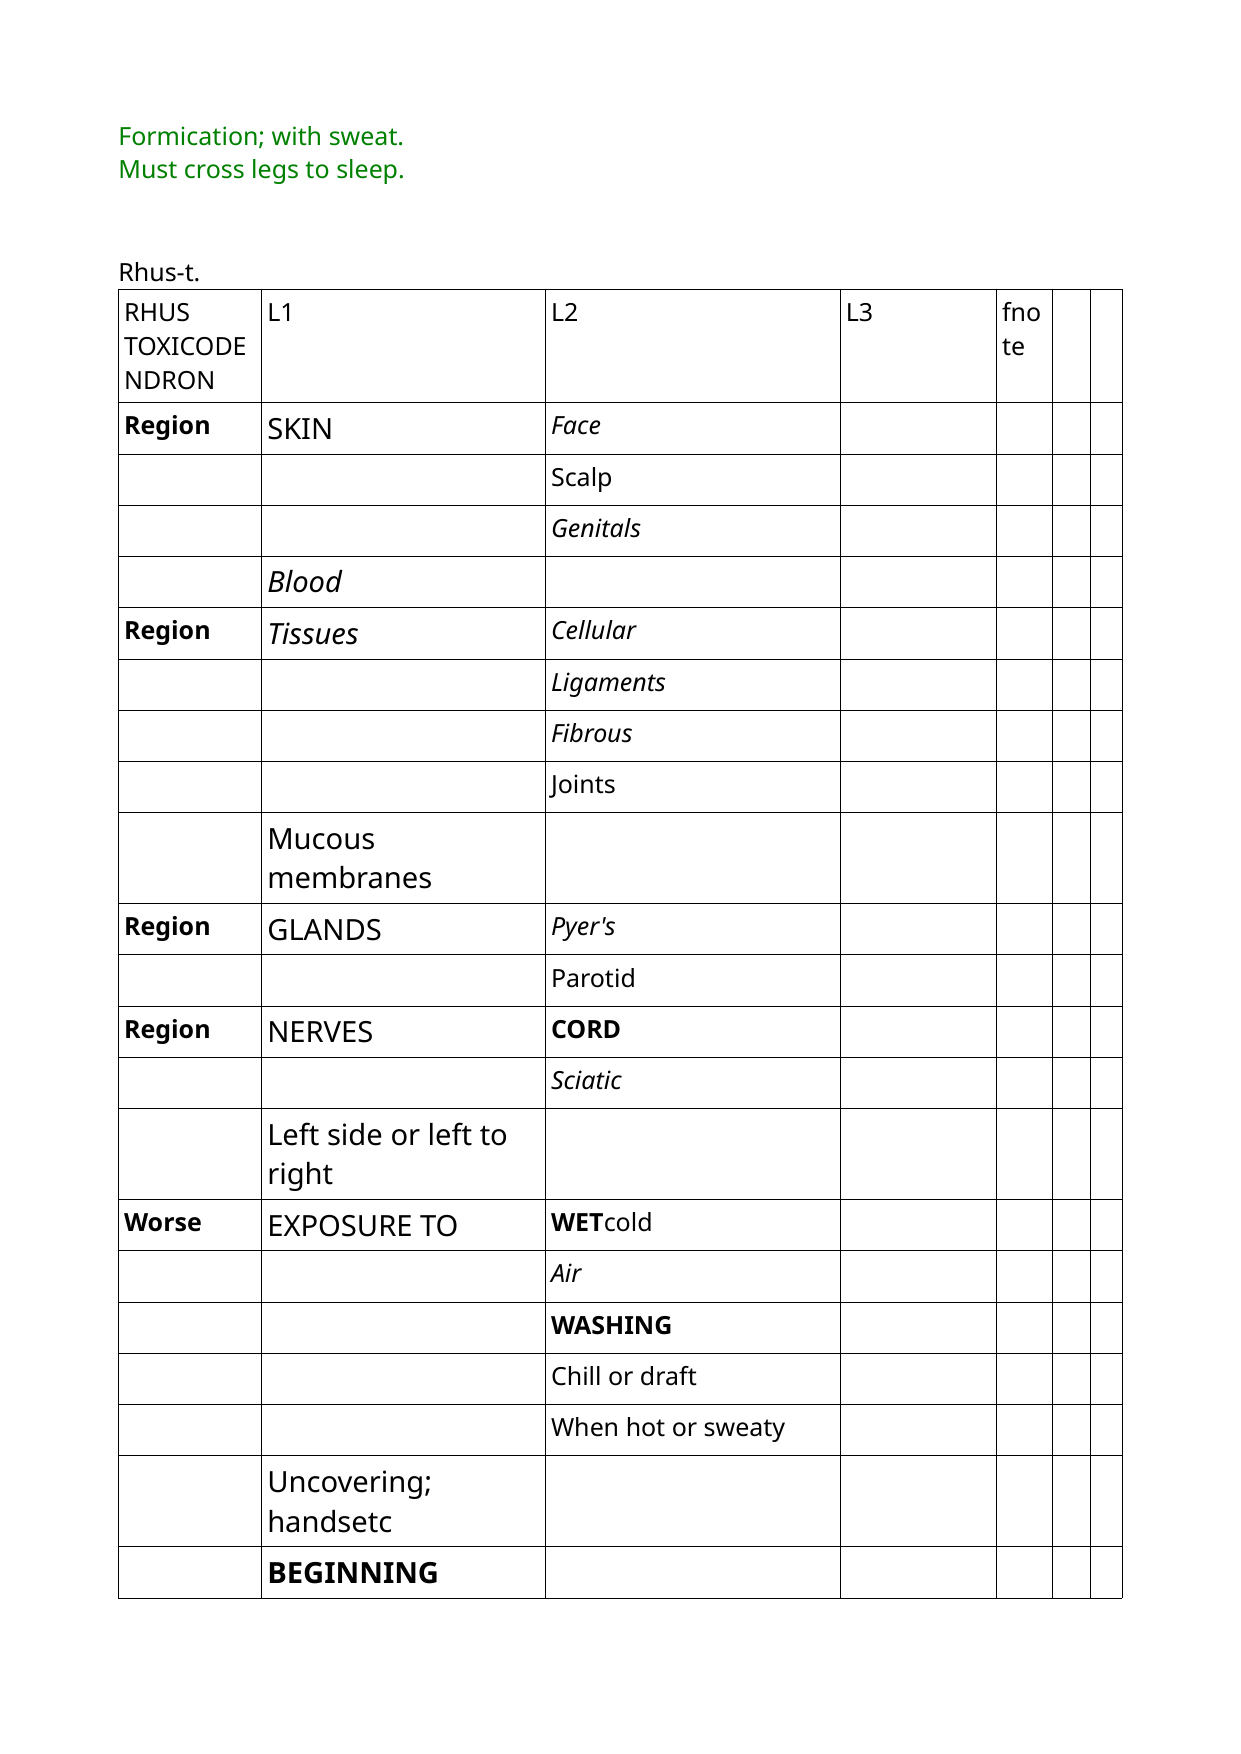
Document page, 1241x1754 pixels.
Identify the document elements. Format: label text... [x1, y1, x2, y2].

table_cell [262, 955, 545, 1006]
table_cell [119, 1354, 261, 1404]
table_cell [262, 660, 545, 710]
table_cell [1091, 813, 1122, 903]
table_cell [997, 660, 1052, 710]
table_cell [1091, 1109, 1122, 1199]
table_cell [1091, 455, 1122, 505]
table_cell [841, 711, 996, 761]
table_cell Joints [546, 762, 840, 812]
table_cell [262, 1405, 545, 1455]
table_cell [1053, 506, 1090, 556]
table_cell [841, 1547, 996, 1597]
table_cell [1091, 762, 1122, 812]
table_cell Chill or draft [546, 1354, 840, 1404]
table_cell BEGINNING [262, 1547, 545, 1597]
table_cell [119, 1405, 261, 1455]
table_cell [997, 557, 1052, 607]
table_cell Fibrous [546, 711, 840, 761]
table_cell [262, 455, 545, 505]
table_cell [1053, 1303, 1090, 1353]
table_cell WASHING [546, 1303, 840, 1353]
table_cell [841, 1354, 996, 1404]
table_cell [841, 1058, 996, 1108]
table_cell Face [546, 403, 840, 453]
table_cell [262, 1354, 545, 1404]
table_cell [119, 1547, 261, 1597]
table_cell [997, 711, 1052, 761]
table_cell [1091, 1303, 1122, 1353]
table_cell [997, 506, 1052, 556]
table_cell [1053, 608, 1090, 658]
table_header [1091, 290, 1122, 402]
table_cell Cellular [546, 608, 840, 658]
table_header RHUS TOXICODENDRON [119, 290, 261, 402]
table_cell NERVES [262, 1007, 545, 1057]
table_cell [1091, 711, 1122, 761]
table_cell [1091, 608, 1122, 658]
table_header L3 [841, 290, 996, 402]
table_cell Blood [262, 557, 545, 607]
table_cell [546, 813, 840, 903]
table_cell Region [119, 608, 261, 658]
table_cell Mucous membranes [262, 813, 545, 903]
table_cell [997, 455, 1052, 505]
table_cell [119, 955, 261, 1006]
table_cell [841, 660, 996, 710]
table_cell [997, 1200, 1052, 1250]
table_cell [1091, 1251, 1122, 1302]
table_cell Air [546, 1251, 840, 1302]
table_cell [841, 1405, 996, 1455]
table_cell [1091, 1405, 1122, 1455]
table_cell [546, 557, 840, 607]
table_cell [841, 403, 996, 453]
table_cell [997, 1405, 1052, 1455]
table_cell [1053, 1200, 1090, 1250]
table_cell Sciatic [546, 1058, 840, 1108]
table_cell [546, 1109, 840, 1199]
table_cell [1091, 955, 1122, 1006]
table_cell [997, 403, 1052, 453]
table_cell [997, 904, 1052, 954]
table_cell [546, 1547, 840, 1597]
table_header [1053, 290, 1090, 402]
table_cell [1053, 660, 1090, 710]
table_cell [1053, 1058, 1090, 1108]
table_cell [1091, 403, 1122, 453]
table_cell [119, 1251, 261, 1302]
table_cell [997, 1456, 1052, 1546]
table_cell [262, 506, 545, 556]
table_cell [119, 1303, 261, 1353]
table_cell [1053, 955, 1090, 1006]
table_cell [1053, 1109, 1090, 1199]
table_cell [1053, 1251, 1090, 1302]
table_cell [841, 1251, 996, 1302]
table_cell [1053, 904, 1090, 954]
table_cell [997, 1547, 1052, 1597]
table_cell [1091, 1058, 1122, 1108]
table_cell [1053, 403, 1090, 453]
table_header L1 [262, 290, 545, 402]
table_cell [997, 1251, 1052, 1302]
table_cell [841, 813, 996, 903]
table_cell [262, 762, 545, 812]
table_cell [119, 711, 261, 761]
table_cell [1091, 1547, 1122, 1597]
table_cell [119, 762, 261, 812]
table_cell [1053, 1007, 1090, 1057]
table_cell [1053, 1354, 1090, 1404]
table_cell [119, 1456, 261, 1546]
table_cell Tissues [262, 608, 545, 658]
table_header fnote [997, 290, 1052, 402]
table_cell Pyer's [546, 904, 840, 954]
table_cell [841, 955, 996, 1006]
table_cell CORD [546, 1007, 840, 1057]
table_cell [119, 455, 261, 505]
table_cell When hot or sweaty [546, 1405, 840, 1455]
table_cell Region [119, 403, 261, 453]
table_cell [841, 557, 996, 607]
table_cell [997, 1058, 1052, 1108]
table_cell Genitals [546, 506, 840, 556]
table_cell [546, 1456, 840, 1546]
table_cell [841, 1200, 996, 1250]
table_cell GLANDS [262, 904, 545, 954]
table_cell [841, 762, 996, 812]
table_cell [841, 455, 996, 505]
table_cell Uncovering; handsetc [262, 1456, 545, 1546]
table_cell [119, 1058, 261, 1108]
table_header L2 [546, 290, 840, 402]
table_cell SKIN [262, 403, 545, 453]
table_cell [997, 762, 1052, 812]
table_cell Region [119, 904, 261, 954]
table_cell [119, 557, 261, 607]
table_cell [997, 608, 1052, 658]
table_cell Region [119, 1007, 261, 1057]
table_cell [997, 1354, 1052, 1404]
table_cell Left side or left to right [262, 1109, 545, 1199]
table_cell [1053, 455, 1090, 505]
table_cell [997, 1007, 1052, 1057]
table_cell [1091, 506, 1122, 556]
table_cell Scalp [546, 455, 840, 505]
table_cell [841, 1456, 996, 1546]
table_cell [1053, 813, 1090, 903]
table_cell [262, 1303, 545, 1353]
table_cell Parotid [546, 955, 840, 1006]
table_cell [262, 1251, 545, 1302]
table_cell [997, 1109, 1052, 1199]
table_cell [1091, 1456, 1122, 1546]
table_cell [1091, 1354, 1122, 1404]
table_cell [841, 1109, 996, 1199]
table_cell [1091, 660, 1122, 710]
table_cell [119, 506, 261, 556]
table_cell [1091, 904, 1122, 954]
table_cell [119, 1109, 261, 1199]
table_cell Ligaments [546, 660, 840, 710]
table_cell [1053, 1547, 1090, 1597]
table_cell [841, 1007, 996, 1057]
table_cell [1053, 557, 1090, 607]
table_cell [997, 813, 1052, 903]
table_cell [997, 955, 1052, 1006]
table_cell [1091, 557, 1122, 607]
text Formication; with sweat. [118, 118, 1122, 152]
table_cell [841, 904, 996, 954]
table_cell WETcold [546, 1200, 840, 1250]
table_cell [262, 711, 545, 761]
table_cell [1091, 1007, 1122, 1057]
table_cell EXPOSURE TO [262, 1200, 545, 1250]
table_cell [262, 1058, 545, 1108]
text Rhus-t. [118, 254, 1122, 288]
table_cell [1053, 711, 1090, 761]
table_cell [841, 608, 996, 658]
table_cell [1053, 762, 1090, 812]
text Must cross legs to sleep. [118, 152, 1122, 186]
table_cell [119, 660, 261, 710]
table_cell [1091, 1200, 1122, 1250]
table_cell [119, 813, 261, 903]
table_cell [1053, 1456, 1090, 1546]
table_cell [841, 1303, 996, 1353]
table_cell [997, 1303, 1052, 1353]
table_cell [841, 506, 996, 556]
table_cell Worse [119, 1200, 261, 1250]
table_cell [1053, 1405, 1090, 1455]
